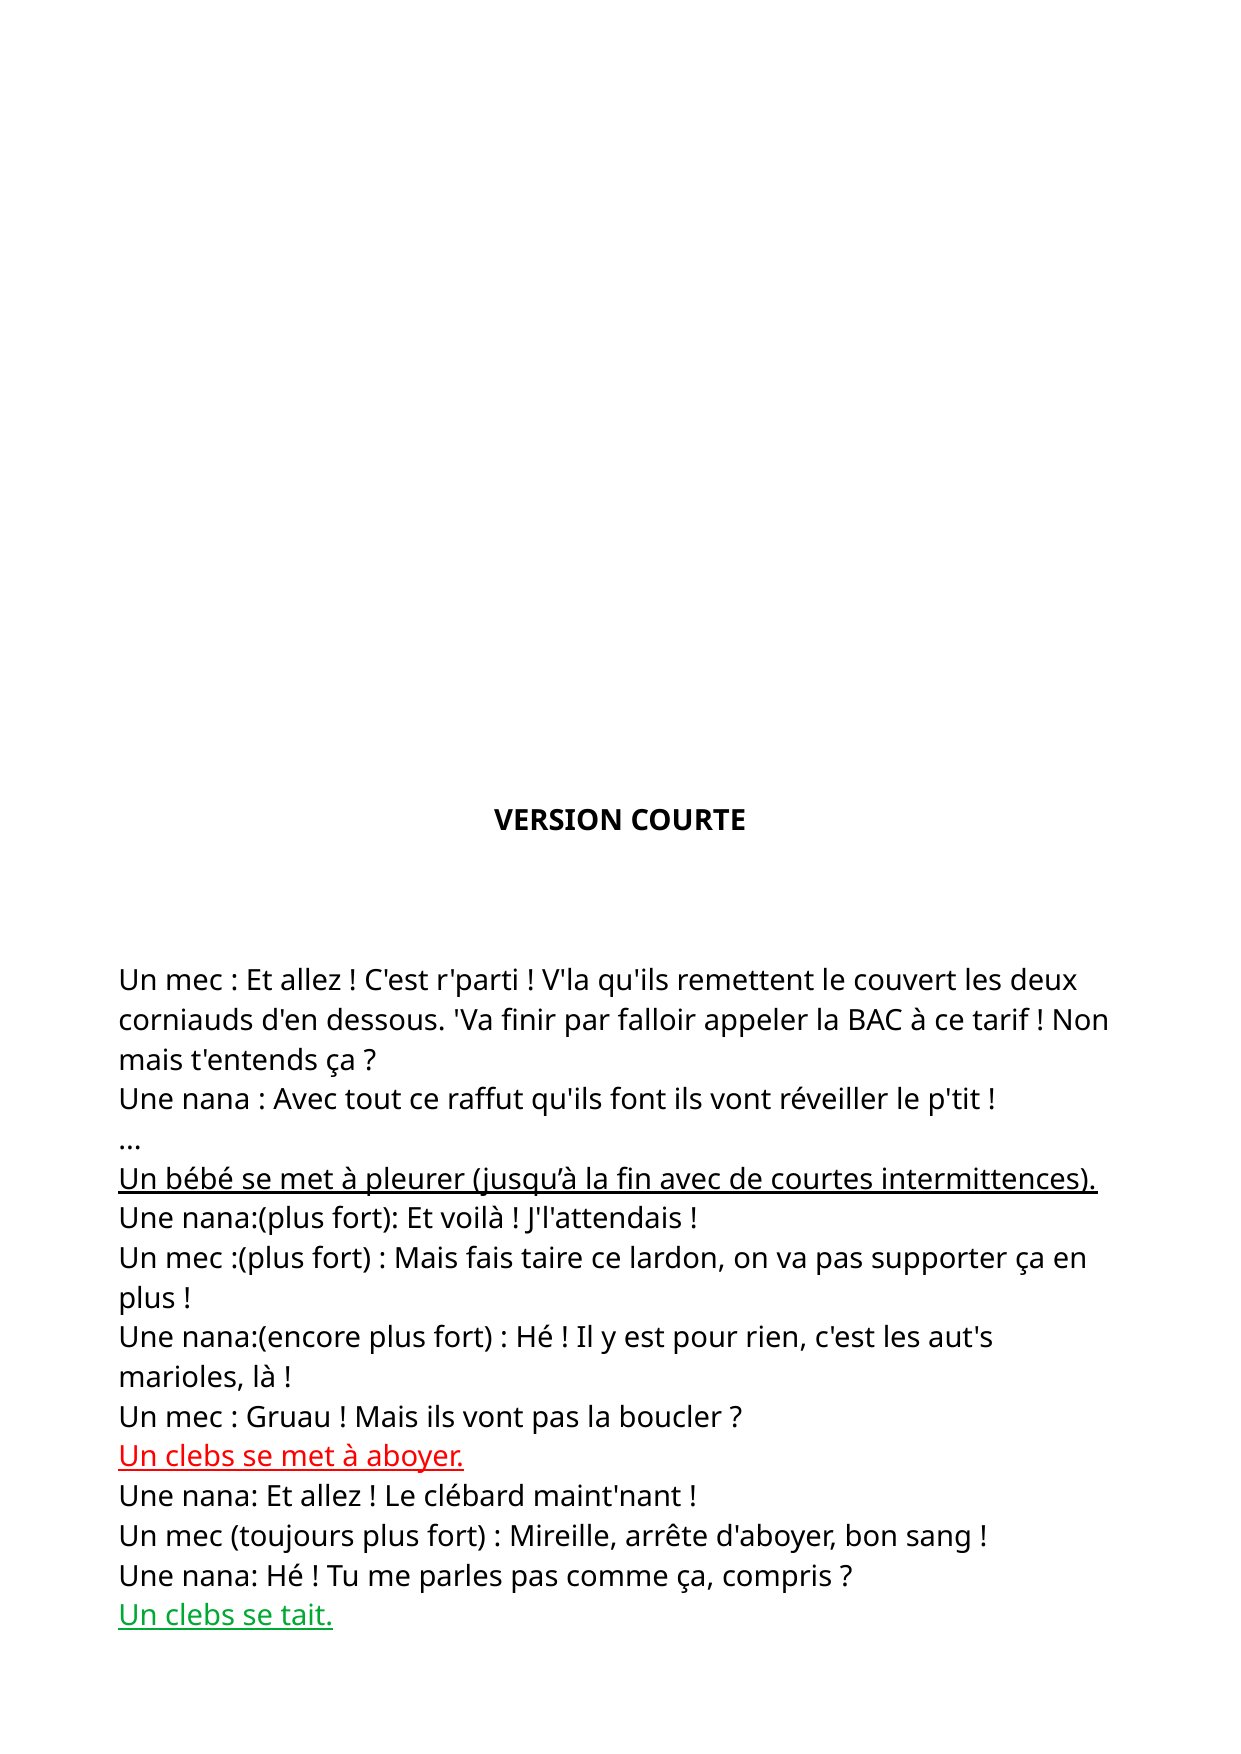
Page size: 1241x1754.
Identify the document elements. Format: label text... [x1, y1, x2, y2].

text Un clebs se tait. [118, 1594, 1122, 1634]
text ... [118, 1118, 1122, 1158]
text Un mec : Gruau ! Mais ils vont pas la boucler ? [118, 1396, 1122, 1436]
text Un clebs se met à aboyer. [118, 1436, 1122, 1475]
text Une nana:(plus fort): Et voilà ! J'l'attendais ! [118, 1198, 1122, 1237]
text Une nana: Hé ! Tu me parles pas comme ça, compris ? [118, 1555, 1122, 1594]
text Un mec (toujours plus fort) : Mireille, arrête d'aboyer, bon sang ! [118, 1515, 1122, 1555]
text VERSION COURTE [118, 799, 1122, 839]
text Un mec : Et allez ! C'est r'parti ! V'la qu'ils remettent le couvert les deux corniauds d'en dessous. 'Va finir par falloir appeler la BAC à ce tarif ! Non mais t'entends ça ? [118, 959, 1122, 1078]
text Un bébé se met à pleurer (jusqu’à la fin avec de courtes intermittences). [118, 1158, 1122, 1198]
text Une nana : Avec tout ce raffut qu'ils font ils vont réveiller le p'tit ! [118, 1078, 1122, 1118]
text Une nana:(encore plus fort) : Hé ! Il y est pour rien, c'est les aut's marioles, là ! [118, 1317, 1122, 1396]
text Une nana: Et allez ! Le clébard maint'nant ! [118, 1475, 1122, 1515]
text Un mec :(plus fort) : Mais fais taire ce lardon, on va pas supporter ça en plus ! [118, 1237, 1122, 1317]
